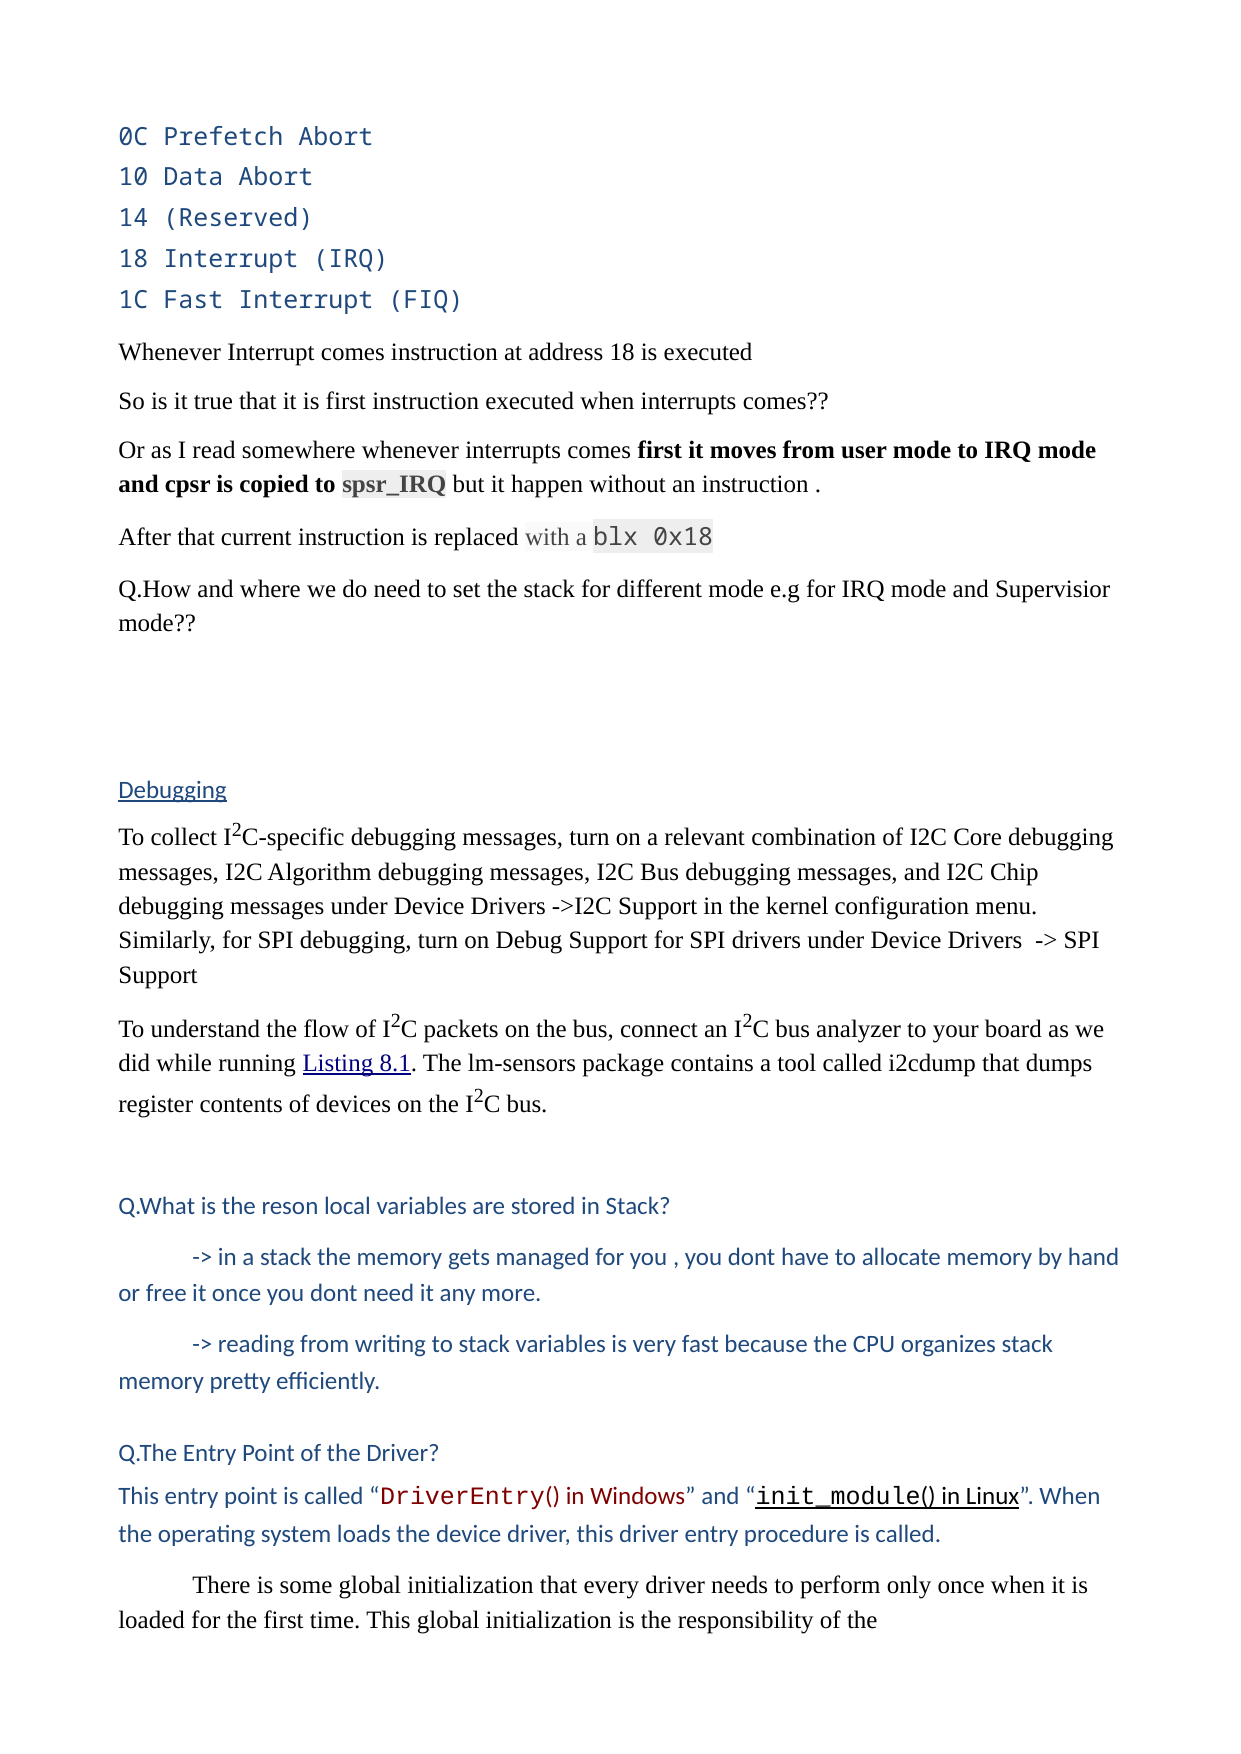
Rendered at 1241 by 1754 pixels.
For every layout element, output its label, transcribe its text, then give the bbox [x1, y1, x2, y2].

text -> in a stack the memory gets managed for you , you dont have to allocate memory by hand or free it once you dont need it any more. [118, 1241, 1122, 1308]
text So is it true that it is first instruction executed when interrupts comes?? [118, 386, 1122, 415]
text After that current instruction is replaced with a blx 0x18 [118, 518, 1122, 553]
text Or as I read somewhere whenever interrupts comes first it moves from user mode to IRQ mode and cpsr is copied to spsr_IRQ but it happen without an instruction . [118, 435, 1122, 498]
text There is some global initialization that every driver needs to perform only once when it is loaded for the first time. This global initialization is the responsibility of the [118, 1569, 1122, 1634]
text To understand the flow of I2C packets on the bus, connect an I2C bus analyzer to your board as we did while running Listing 8.1. The lm-sensors package contains a tool called i2cdump that dumps register contents of devices on the I2C bus. [118, 1009, 1122, 1117]
text -> reading from writing to stack variables is very fast because the CPU organizes stack memory pretty efficiently. [118, 1329, 1122, 1396]
text To collect I2C-specific debugging messages, turn on a relevant combination of I2C Core debugging messages, I2C Algorithm debugging messages, I2C Bus debugging messages, and I2C Chip debugging messages under Device Drivers ->I2C Support in the kernel configuration menu. Similarly, for SPI debugging, turn on Debug Support for SPI drivers under Device Drivers -> SPI Support [118, 817, 1122, 989]
text Q.What is the reson local variables are stored in Stack? [118, 1190, 1122, 1220]
subtitle Debugging [118, 774, 1122, 805]
text This entry point is called “DriverEntry() in Windows” and “init_module() in Linux”. When the operating system loads the device driver, this driver entry procedure is called. [118, 1480, 1122, 1548]
subtitle Q.The Entry Point of the Driver? [118, 1437, 1122, 1468]
text 0C Prefetch Abort 10 Data Abort 14 (Reserved) 18 Interrupt (IRQ) 1C Fast Interrupt (FIQ) [118, 118, 1122, 316]
text Whenever Interrupt comes instruction at address 18 is executed [118, 337, 1122, 366]
text Q.How and where we do need to set the stack for different mode e.g for IRQ mode and Supervisior mode?? [118, 574, 1122, 637]
